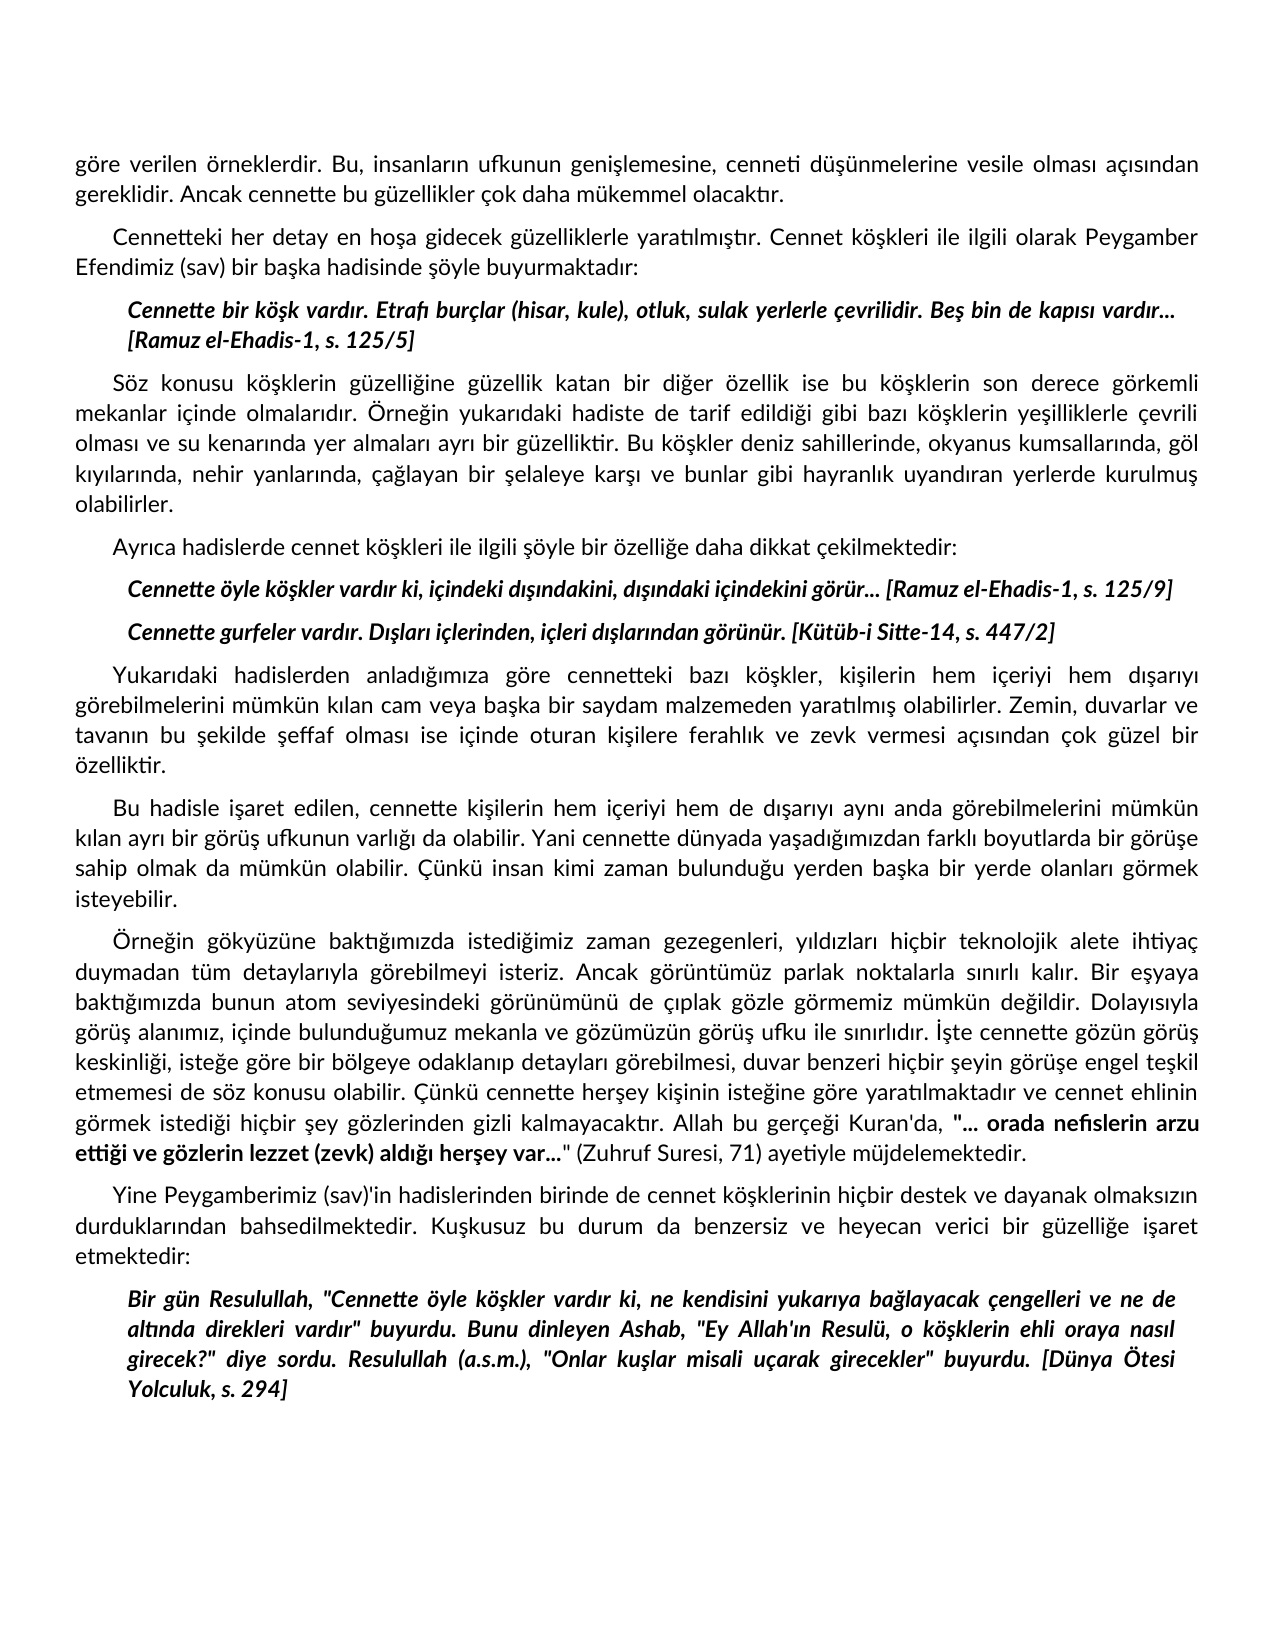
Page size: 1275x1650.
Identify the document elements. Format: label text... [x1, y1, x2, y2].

text Yine Peygamberimiz (sav)'in hadislerinden birinde de cennet köşklerinin hiçbir destek ve dayanak olmaksızın durduklarından bahsedilmektedir. Kuşkusuz bu durum da benzersiz ve heyecan verici bir güzelliğe işaret etmektedir: [75, 1181, 1200, 1269]
text Cennette bir köşk vardır. Etrafı burçlar (hisar, kule), otluk, sulak yerlerle çevrilidir. Beş bin de kapısı vardır... [Ramuz el-Ehadis-1, s. 125/5] [127, 296, 1177, 353]
text Bu hadisle işaret edilen, cennette kişilerin hem içeriyi hem de dışarıyı aynı anda görebilmelerini mümkün kılan ayrı bir görüş ufkunun varlığı da olabilir. Yani cennette dünyada yaşadığımızdan farklı boyutlarda bir görüşe sahip olmak da mümkün olabilir. Çünkü insan kimi zaman bulunduğu yerden başka bir yerde olanları görmek isteyebilir. [75, 794, 1200, 912]
text Ayrıca hadislerde cennet köşkleri ile ilgili şöyle bir özelliğe daha dikkat çekilmektedir: [75, 532, 1200, 560]
text Örneğin gökyüzüne baktığımızda istediğimiz zaman gezegenleri, yıldızları hiçbir teknolojik alete ihtiyaç duymadan tüm detaylarıyla görebilmeyi isteriz. Ancak görüntümüz parlak noktalarla sınırlı kalır. Bir eşyaya baktığımızda bunun atom seviyesindeki görünümünü de çıplak gözle görmemiz mümkün değildir. Dolayısıyla görüş alanımız, içinde bulunduğumuz mekanla ve gözümüzün görüş ufku ile sınırlıdır. İşte cennette gözün görüş keskinliği, isteğe göre bir bölgeye odaklanıp detayları görebilmesi, duvar benzeri hiçbir şeyin görüşe engel teşkil etmemesi de söz konusu olabilir. Çünkü cennette herşey kişinin isteğine göre yaratılmaktadır ve cennet ehlinin görmek istediği hiçbir şey gözlerinden gizli kalmayacaktır. Allah bu gerçeği Kuran'da, "... orada nefislerin arzu ettiği ve gözlerin lezzet (zevk) aldığı herşey var..." (Zuhruf Suresi, 71) ayetiyle müjdelemektedir. [75, 927, 1200, 1166]
text göre verilen örneklerdir. Bu, insanların ufkunun genişlemesine, cenneti düşünmelerine vesile olması açısından gereklidir. Ancak cennette bu güzellikler çok daha mükemmel olacaktır. [75, 150, 1200, 208]
text Bir gün Resulullah, "Cennette öyle köşkler vardır ki, ne kendisini yukarıya bağlayacak çengelleri ve ne de altında direkleri vardır" buyurdu. Bunu dinleyen Ashab, "Ey Allah'ın Resulü, o köşklerin ehli oraya nasıl girecek?" diye sordu. Resulullah (a.s.m.), "Onlar kuşlar misali uçarak girecekler" buyurdu. [Dünya Ötesi Yolculuk, s. 294] [127, 1284, 1177, 1402]
text Yukarıdaki hadislerden anladığımıza göre cennetteki bazı köşkler, kişilerin hem içeriyi hem dışarıyı görebilmelerini mümkün kılan cam veya başka bir saydam malzemeden yaratılmış olabilirler. Zemin, duvarlar ve tavanın bu şekilde şeffaf olması ise içinde oturan kişilere ferahlık ve zevk vermesi açısından çok güzel bir özelliktir. [75, 660, 1200, 778]
text Cennetteki her detay en hoşa gidecek güzelliklerle yaratılmıştır. Cennet köşkleri ile ilgili olarak Peygamber Efendimiz (sav) bir başka hadisinde şöyle buyurmaktadır: [75, 223, 1200, 281]
text Cennette öyle köşkler vardır ki, içindeki dışındakini, dışındaki içindekini görür... [Ramuz el-Ehadis-1, s. 125/9] [127, 575, 1177, 602]
text Cennette gurfeler vardır. Dışları içlerinden, içleri dışlarından görünür. [Kütüb-i Sitte-14, s. 447/2] [127, 618, 1177, 645]
text Söz konusu köşklerin güzelliğine güzellik katan bir diğer özellik ise bu köşklerin son derece görkemli mekanlar içinde olmalarıdır. Örneğin yukarıdaki hadiste de tarif edildiği gibi bazı köşklerin yeşilliklerle çevrili olması ve su kenarında yer almaları ayrı bir güzelliktir. Bu köşkler deniz sahillerinde, okyanus kumsallarında, göl kıyılarında, nehir yanlarında, çağlayan bir şelaleye karşı ve bunlar gibi hayranlık uyandıran yerlerde kurulmuş olabilirler. [75, 369, 1200, 517]
